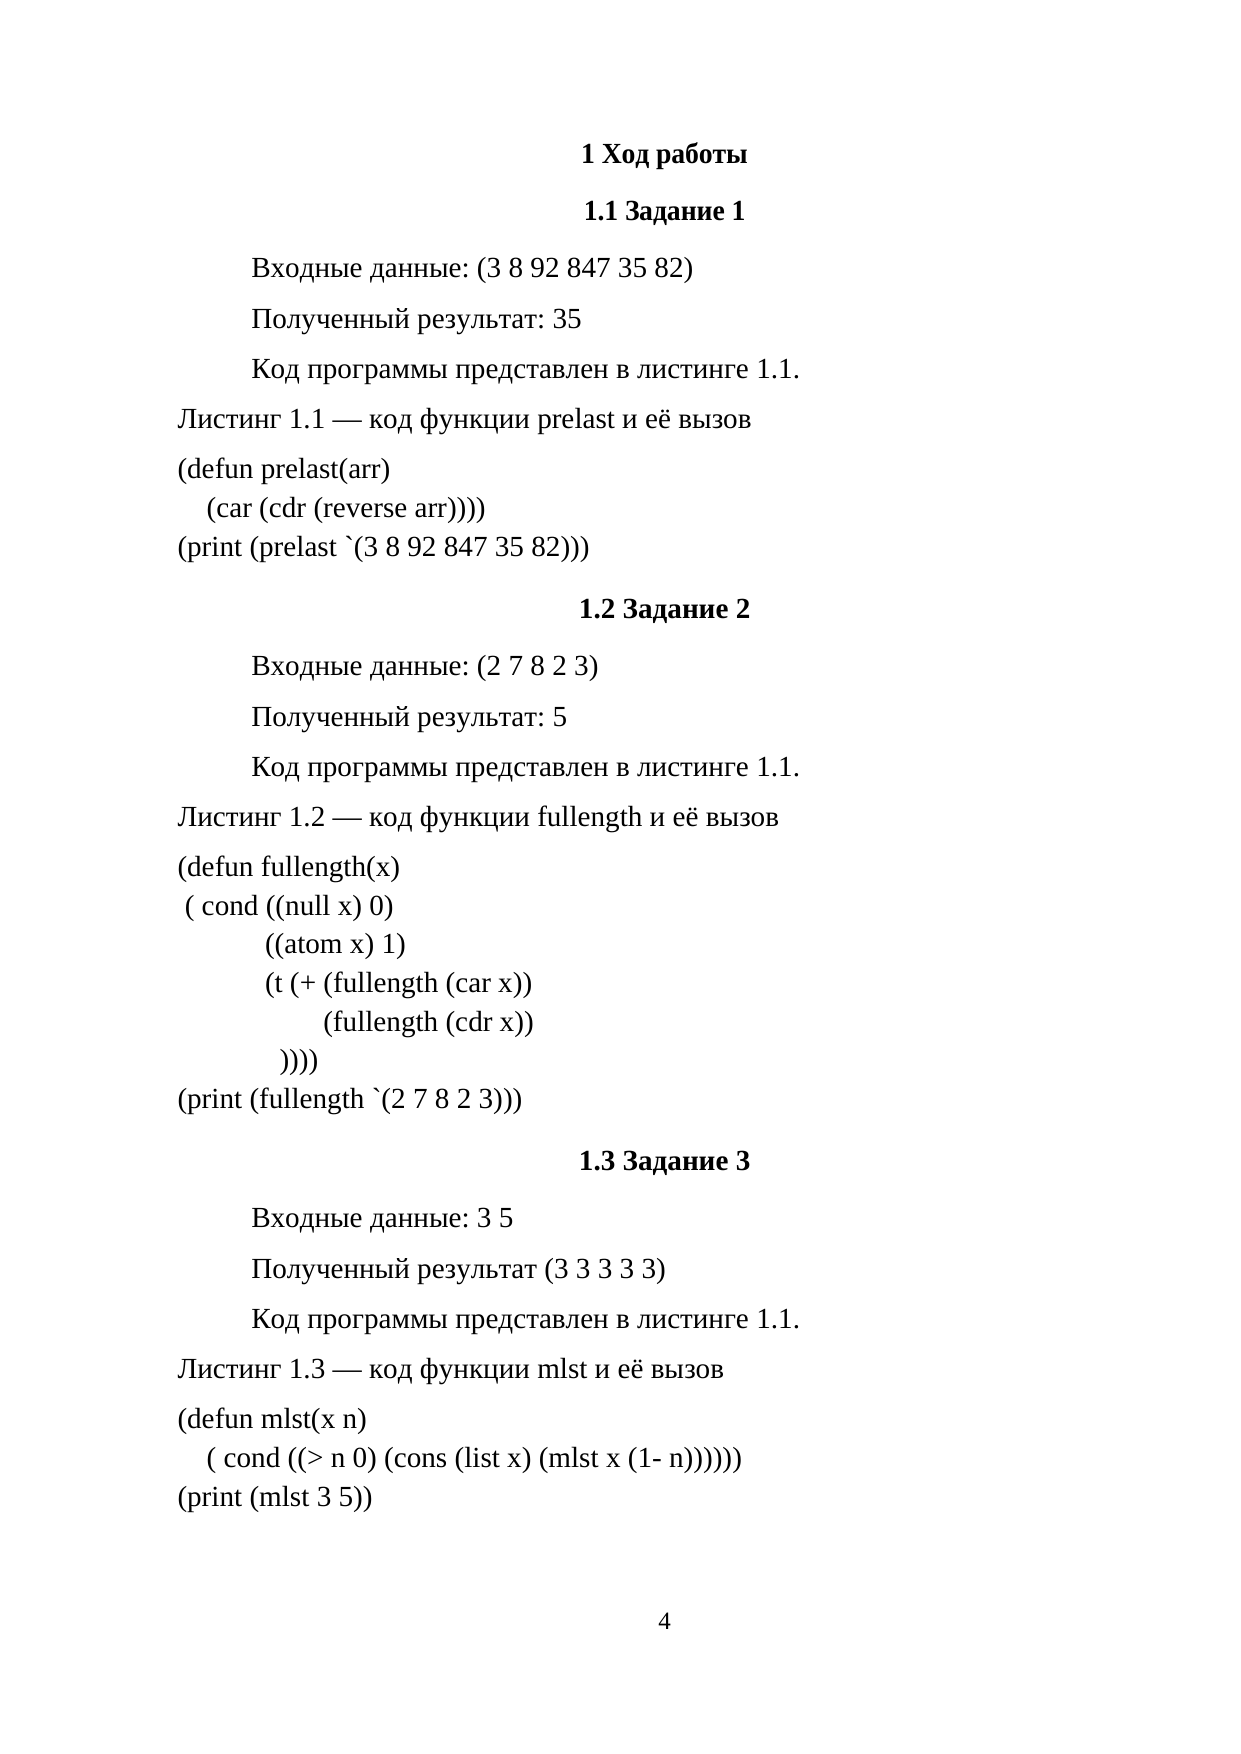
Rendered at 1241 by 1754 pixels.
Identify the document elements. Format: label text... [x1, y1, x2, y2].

text (car (cdr (reverse arr)))) [177, 490, 1152, 524]
subtitle 1 Ход работы [177, 136, 1152, 169]
text Код программы представлен в листинге 1.1. [177, 1301, 1152, 1334]
text (defun mlst(x n) [177, 1402, 1152, 1435]
text Полученный результат (3 3 3 3 3) [177, 1251, 1152, 1284]
text Полученный результат: 5 [177, 699, 1152, 732]
text (fullength (cdr x)) [177, 1004, 1152, 1037]
text (defun fullength(x) [177, 849, 1152, 883]
text Входные данные: (2 7 8 2 3) [177, 648, 1152, 682]
text Код программы представлен в листинге 1.1. [177, 351, 1152, 384]
subtitle 1.1 Задание 1 [177, 193, 1152, 227]
text )))) [177, 1042, 1152, 1076]
text (t (+ (fullength (car x)) [177, 965, 1152, 999]
text (print (prelast `(3 8 92 847 35 82))) [177, 529, 1152, 562]
text Входные данные: 3 5 [177, 1200, 1152, 1234]
text ((atom x) 1) [177, 927, 1152, 960]
subtitle 1.2 Задание 2 [177, 591, 1152, 624]
text Листинг 1.3 — код функции mlst и её вызов [177, 1351, 1152, 1385]
text Полученный результат: 35 [177, 301, 1152, 334]
text (print (mlst 3 5)) [177, 1479, 1152, 1512]
text (print (fullength `(2 7 8 2 3))) [177, 1081, 1152, 1114]
text (defun prelast(arr) [177, 452, 1152, 485]
text ( cond ((null x) 0) [177, 888, 1152, 922]
text Код программы представлен в листинге 1.1. [177, 749, 1152, 782]
text Входные данные: (3 8 92 847 35 82) [177, 250, 1152, 284]
text Листинг 1.1 — код функции prelast и её вызов [177, 401, 1152, 435]
subtitle 1.3 Задание 3 [177, 1143, 1152, 1177]
text ( cond ((> n 0) (cons (list x) (mlst x (1- n)))))) [177, 1440, 1152, 1474]
text Листинг 1.2 — код функции fullength и её вызов [177, 799, 1152, 833]
